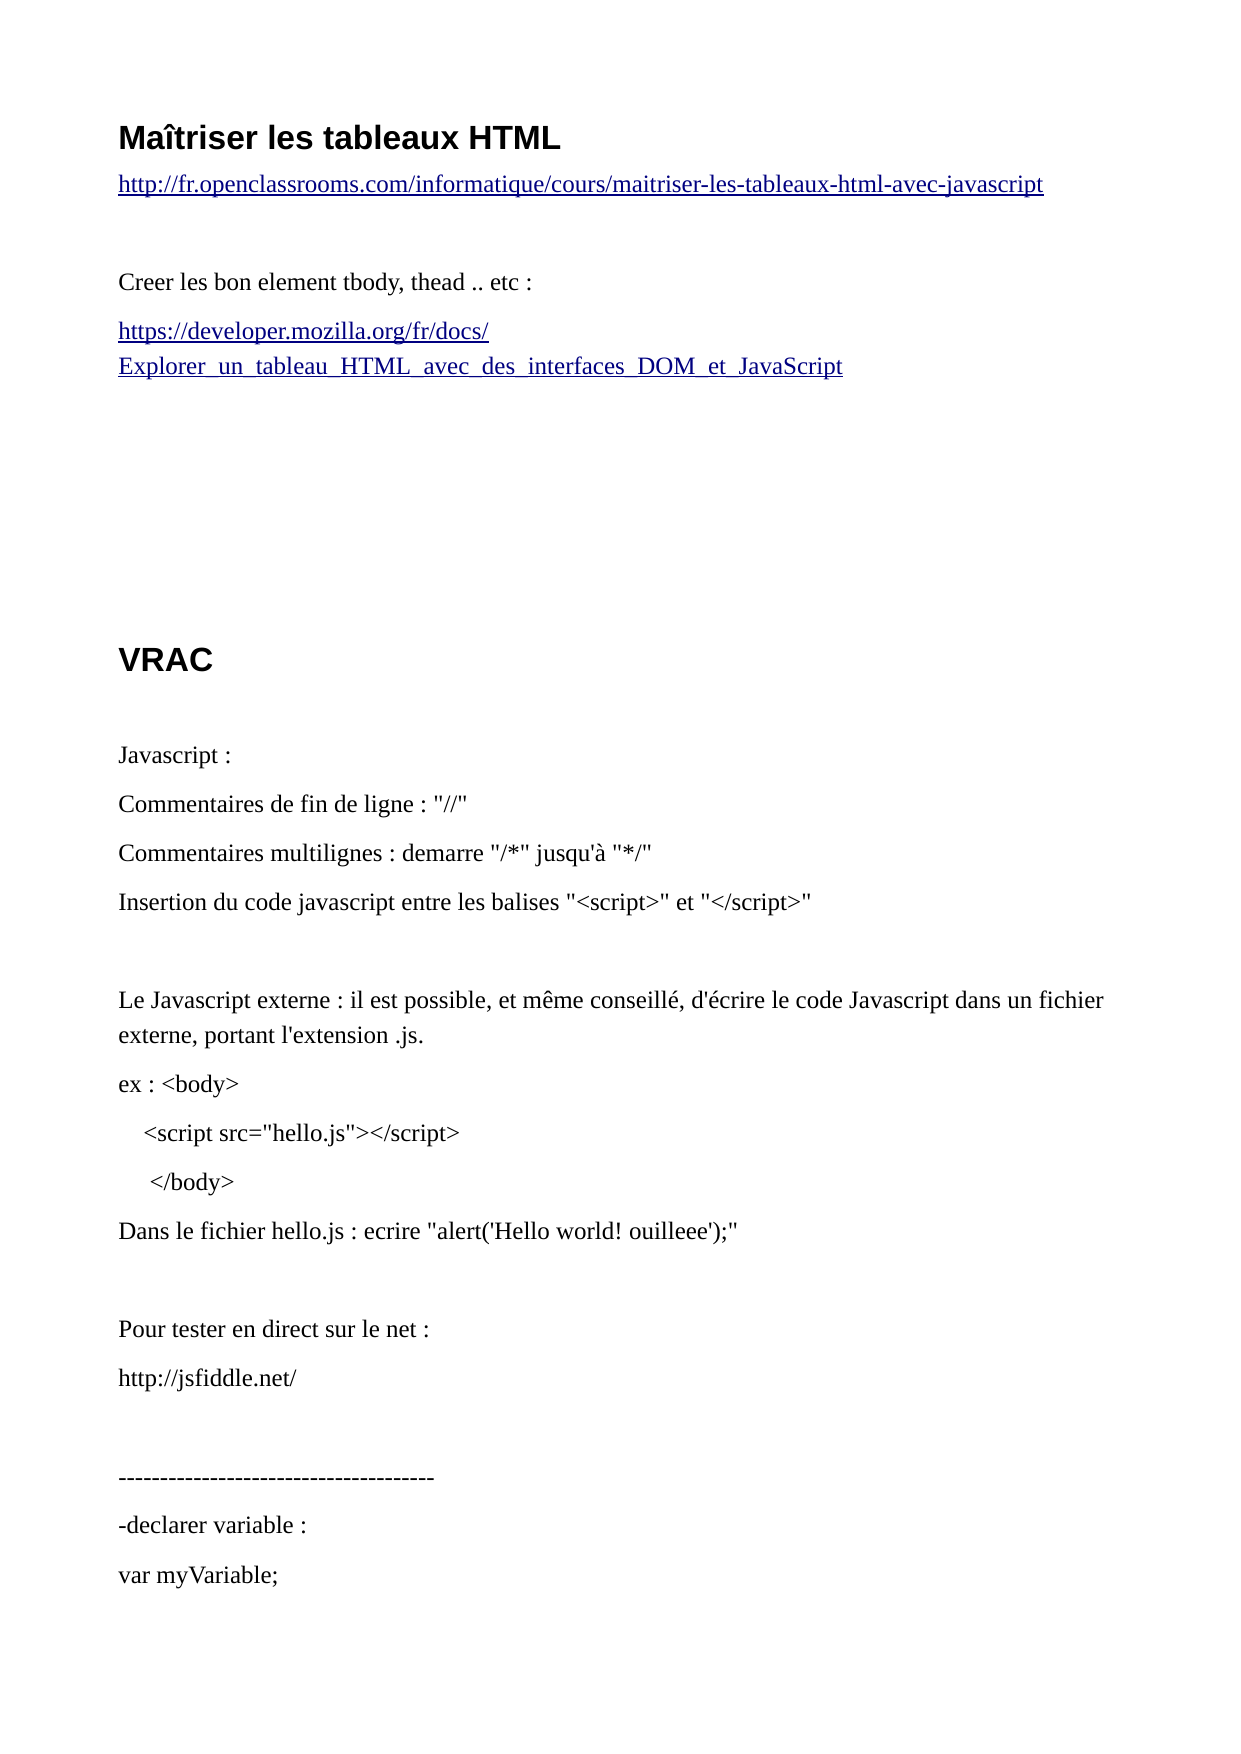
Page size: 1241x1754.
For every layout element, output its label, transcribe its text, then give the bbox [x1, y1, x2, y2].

text -------------------------------------- [118, 1462, 1122, 1490]
text </body> [118, 1167, 1122, 1196]
subtitle VRAC [118, 640, 1122, 679]
text -declarer variable : [118, 1511, 1122, 1539]
text ex : <body> [118, 1069, 1122, 1098]
text Insertion du code javascript entre les balises "<script>" et "</script>" [118, 887, 1122, 916]
subtitle Maîtriser les tableaux HTML [118, 118, 1122, 157]
text <script src="hello.js"></script> [118, 1118, 1122, 1147]
text Pour tester en direct sur le net : [118, 1314, 1122, 1343]
text http://fr.openclassrooms.com/informatique/cours/maitriser-les-tableaux-html-avec-javascript [118, 169, 1122, 198]
text Dans le fichier hello.js : ecrire "alert('Hello world! ouilleee');" [118, 1216, 1122, 1245]
text Le Javascript externe : il est possible, et même conseillé, d'écrire le code Javascript dans un fichier externe, portant l'extension .js. [118, 986, 1122, 1049]
text http://jsfiddle.net/ [118, 1363, 1122, 1392]
text https://developer.mozilla.org/fr/docs/Explorer_un_tableau_HTML_avec_des_interfaces_DOM_et_JavaScript [118, 316, 1122, 380]
text Javascript : [118, 740, 1122, 769]
text Commentaires de fin de ligne : "//" [118, 789, 1122, 818]
text var myVariable; [118, 1560, 1122, 1588]
text Creer les bon element tbody, thead .. etc : [118, 267, 1122, 296]
text Commentaires multilignes : demarre "/*" jusqu'à "*/" [118, 838, 1122, 867]
